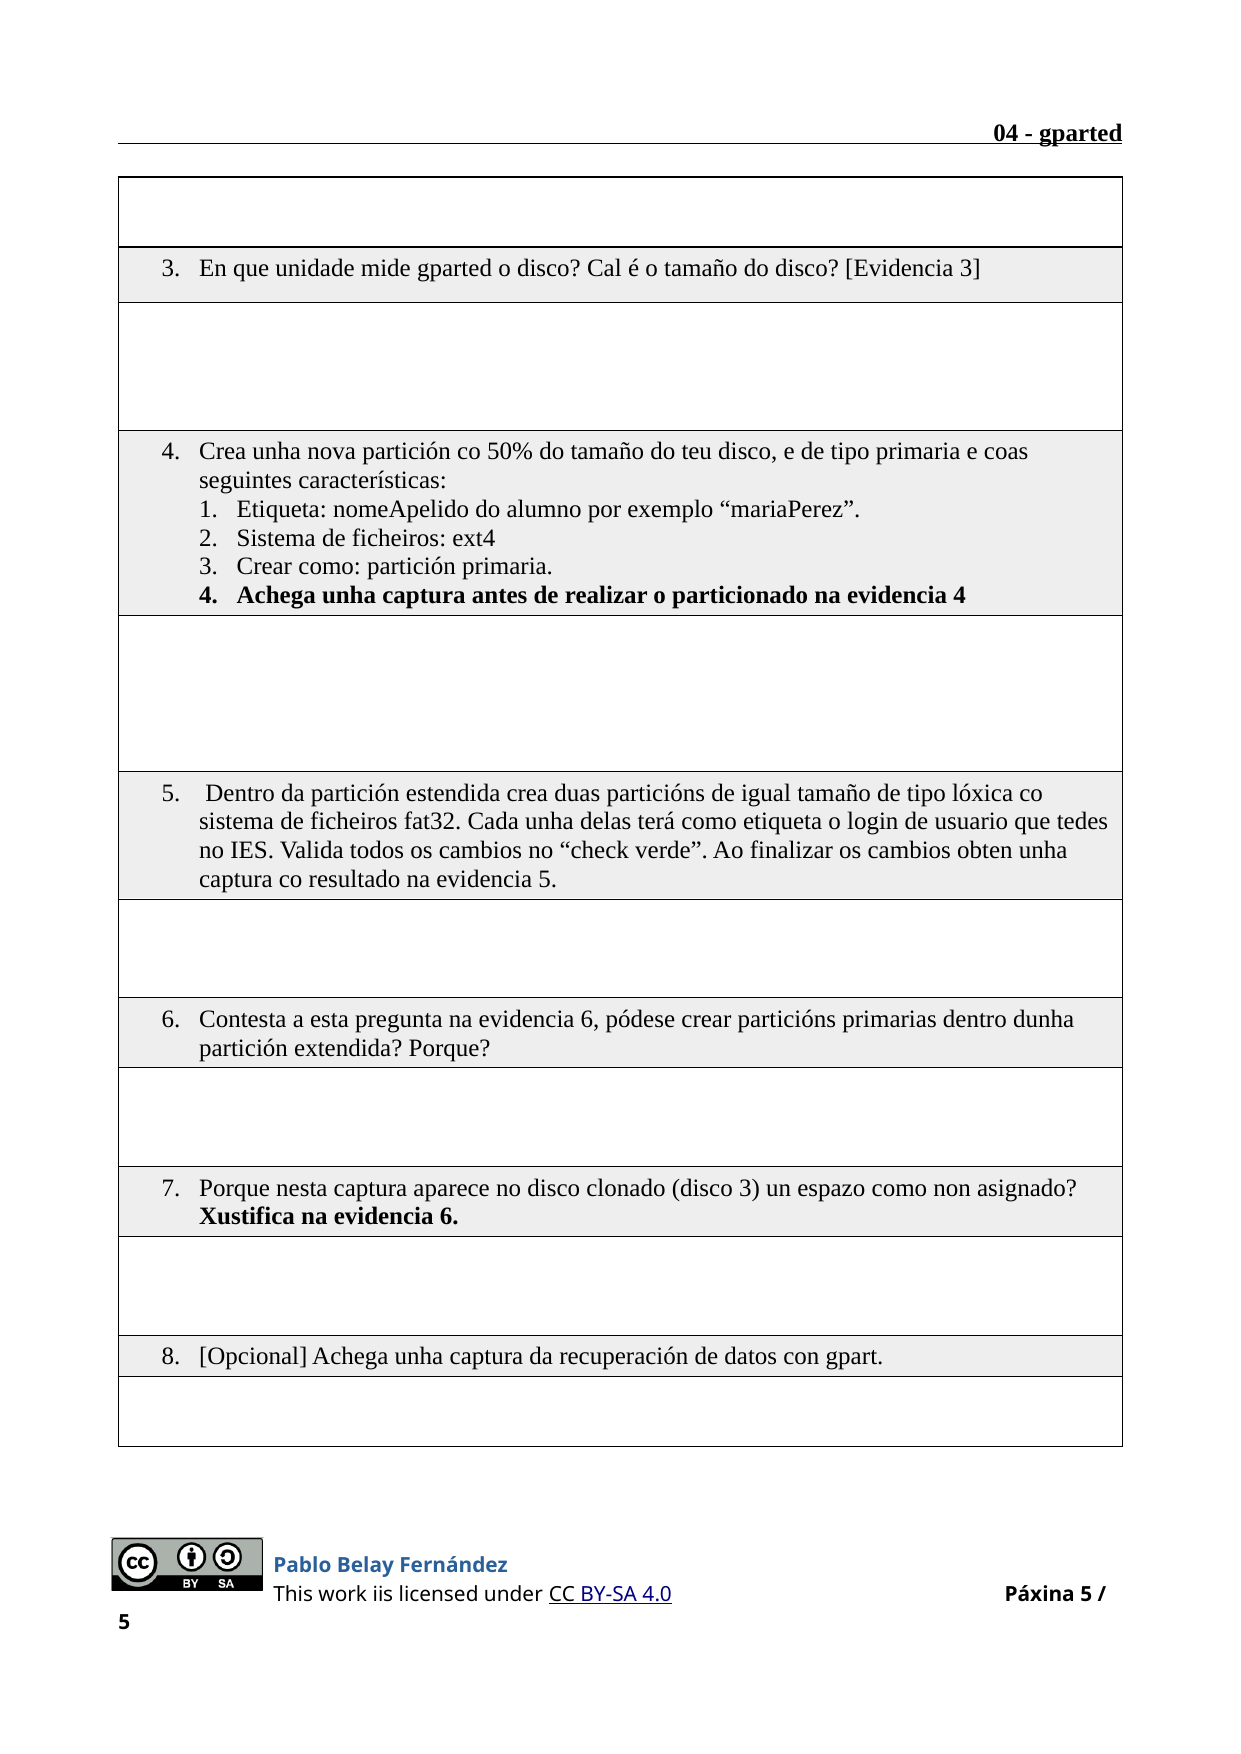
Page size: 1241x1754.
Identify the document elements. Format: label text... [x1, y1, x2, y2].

table_cell [119, 1068, 1122, 1166]
table_cell Dentro da partición estendida crea duas particións de igual tamaño de tipo lóxica co sistema de ficheiros fat32. Cada unha delas terá como etiqueta o login de usuario que tedes no IES. Valida todos os cambios no “check verde”. Ao finalizar os cambios obten unha captura co resultado na evidencia 5. [119, 772, 1122, 898]
table_cell [119, 900, 1122, 997]
table_cell [119, 303, 1122, 430]
picture [110, 1536, 264, 1593]
table_cell [119, 178, 1122, 246]
table_cell Porque nesta captura aparece no disco clonado (disco 3) un espazo como non asignado? Xustifica na evidencia 6. [119, 1167, 1122, 1236]
table_cell En que unidade mide gparted o disco? Cal é o tamaño do disco? [Evidencia 3] [119, 248, 1122, 302]
table_cell [119, 616, 1122, 771]
table_cell Contesta a esta pregunta na evidencia 6, pódese crear particións primarias dentro dunha partición extendida? Porque? [119, 998, 1122, 1067]
table_cell Crea unha nova partición co 50% do tamaño do teu disco, e de tipo primaria e coas seguintes características: Etiqueta: nomeApelido do alumno por exemplo “mariaPerez”. Sistema de ficheiros: ext4 Crear como: partición primaria. Achega unha captura antes de realizar o particionado na evidencia 4 [119, 431, 1122, 615]
table_cell [119, 1237, 1122, 1335]
table_cell [Opcional] Achega unha captura da recuperación de datos con gpart. [119, 1336, 1122, 1376]
table_cell [119, 1377, 1122, 1446]
